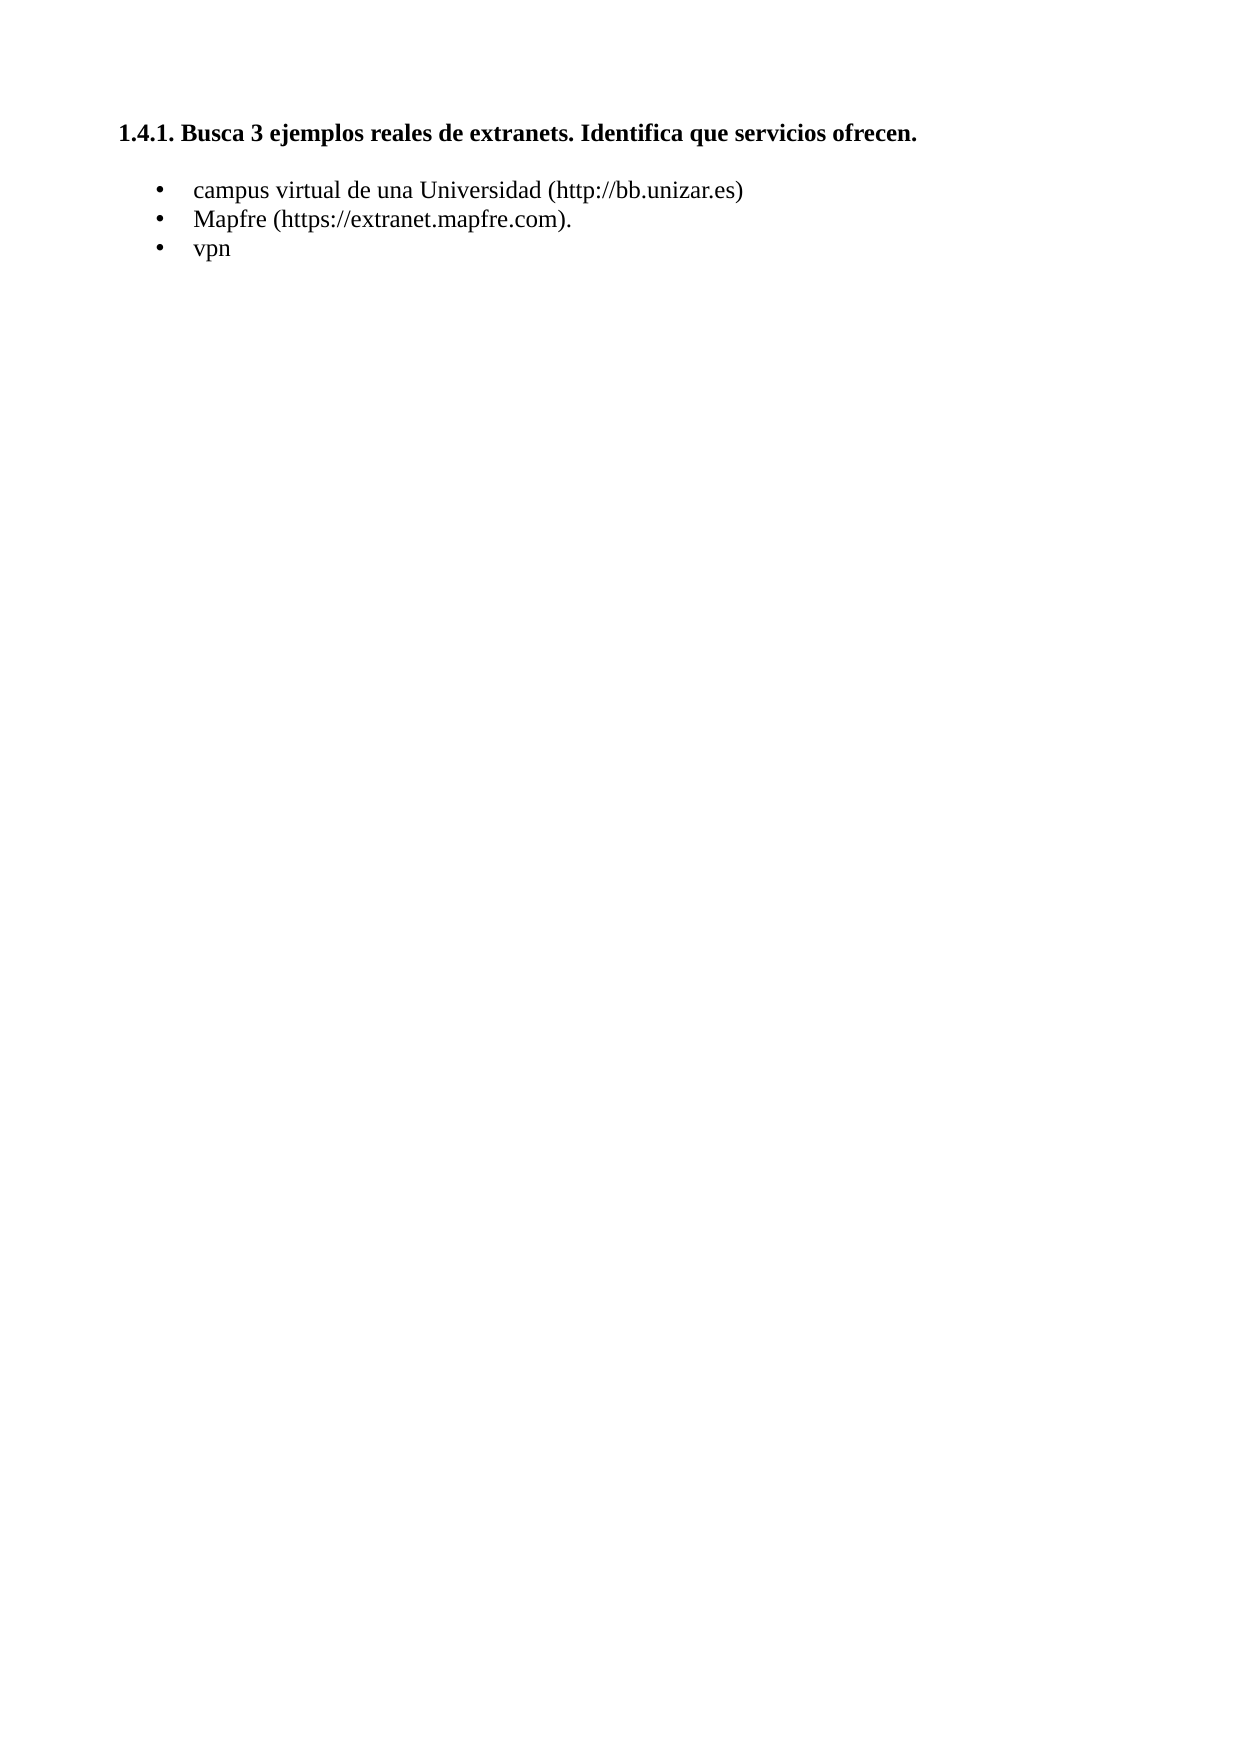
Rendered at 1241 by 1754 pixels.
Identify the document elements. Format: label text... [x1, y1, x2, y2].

list Mapfre (https://extranet.mapfre.com). [156, 204, 1122, 233]
list campus virtual de una Universidad (http://bb.unizar.es) [156, 176, 1122, 204]
text 1.4.1. Busca 3 ejemplos reales de extranets. Identifica que servicios ofrecen. [118, 118, 1122, 147]
list vpn [156, 233, 1122, 262]
